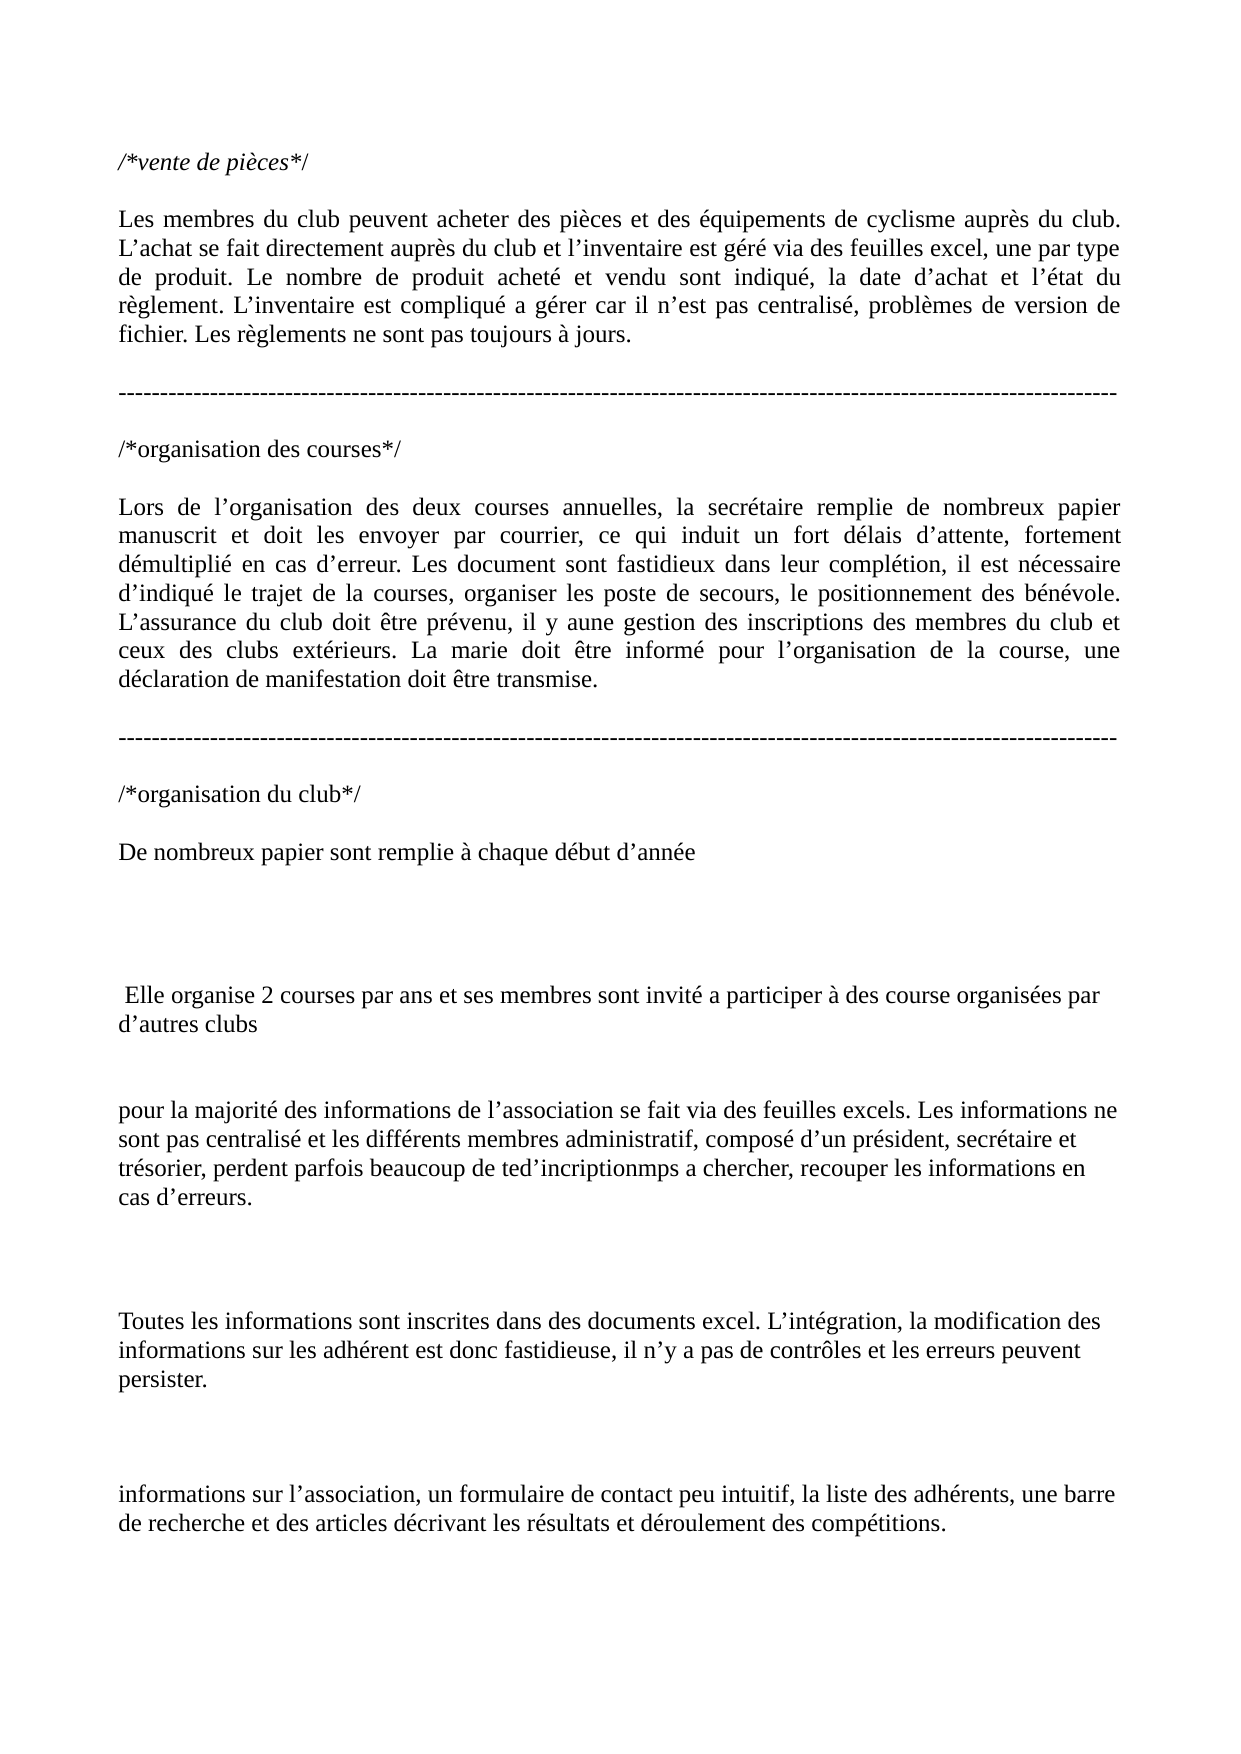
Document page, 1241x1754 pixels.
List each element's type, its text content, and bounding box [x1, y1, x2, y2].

text informations sur l’association, un formulaire de contact peu intuitif, la liste des adhérents, une barre de recherche et des articles décrivant les résultats et déroulement des compétitions. [118, 1479, 1122, 1536]
text Lors de l’organisation des deux courses annuelles, la secrétaire remplie de nombreux papier manuscrit et doit les envoyer par courrier, ce qui induit un fort délais d’attente, fortement démultiplié en cas d’erreur. Les document sont fastidieux dans leur complétion, il est nécessaire d’indiqué le trajet de la courses, organiser les poste de secours, le positionnement des bénévole. L’assurance du club doit être prévenu, il y aune gestion des inscriptions des membres du club et ceux des clubs extérieurs. La marie doit être informé pour l’organisation de la course, une déclaration de manifestation doit être transmise. [118, 492, 1122, 693]
text ------------------------------------------------------------------------------------------------------------------------ [118, 722, 1122, 751]
text Elle organise 2 courses par ans et ses membres sont invité a participer à des course organisées par d’autres clubs [118, 981, 1122, 1038]
text Toutes les informations sont inscrites dans des documents excel. L’intégration, la modification des informations sur les adhérent est donc fastidieuse, il n’y a pas de contrôles et les erreurs peuvent persister. [118, 1306, 1122, 1393]
text /*vente de pièces*/ [118, 147, 1122, 176]
text pour la majorité des informations de l’association se fait via des feuilles excels. Les informations ne sont pas centralisé et les différents membres administratif, composé d’un président, secrétaire et trésorier, perdent parfois beaucoup de ted’incriptionmps a chercher, recouper les informations en cas d’erreurs. [118, 1096, 1122, 1211]
text /*organisation du club*/ [118, 779, 1122, 808]
text Les membres du club peuvent acheter des pièces et des équipements de cyclisme auprès du club. L’achat se fait directement auprès du club et l’inventaire est géré via des feuilles excel, une par type de produit. Le nombre de produit acheté et vendu sont indiqué, la date d’achat et l’état du règlement. L’inventaire est compliqué a gérer car il n’est pas centralisé, problèmes de version de fichier. Les règlements ne sont pas toujours à jours. [118, 204, 1122, 348]
text /*organisation des courses*/ [118, 434, 1122, 463]
text De nombreux papier sont remplie à chaque début d’année [118, 837, 1122, 866]
text ------------------------------------------------------------------------------------------------------------------------ [118, 377, 1122, 406]
